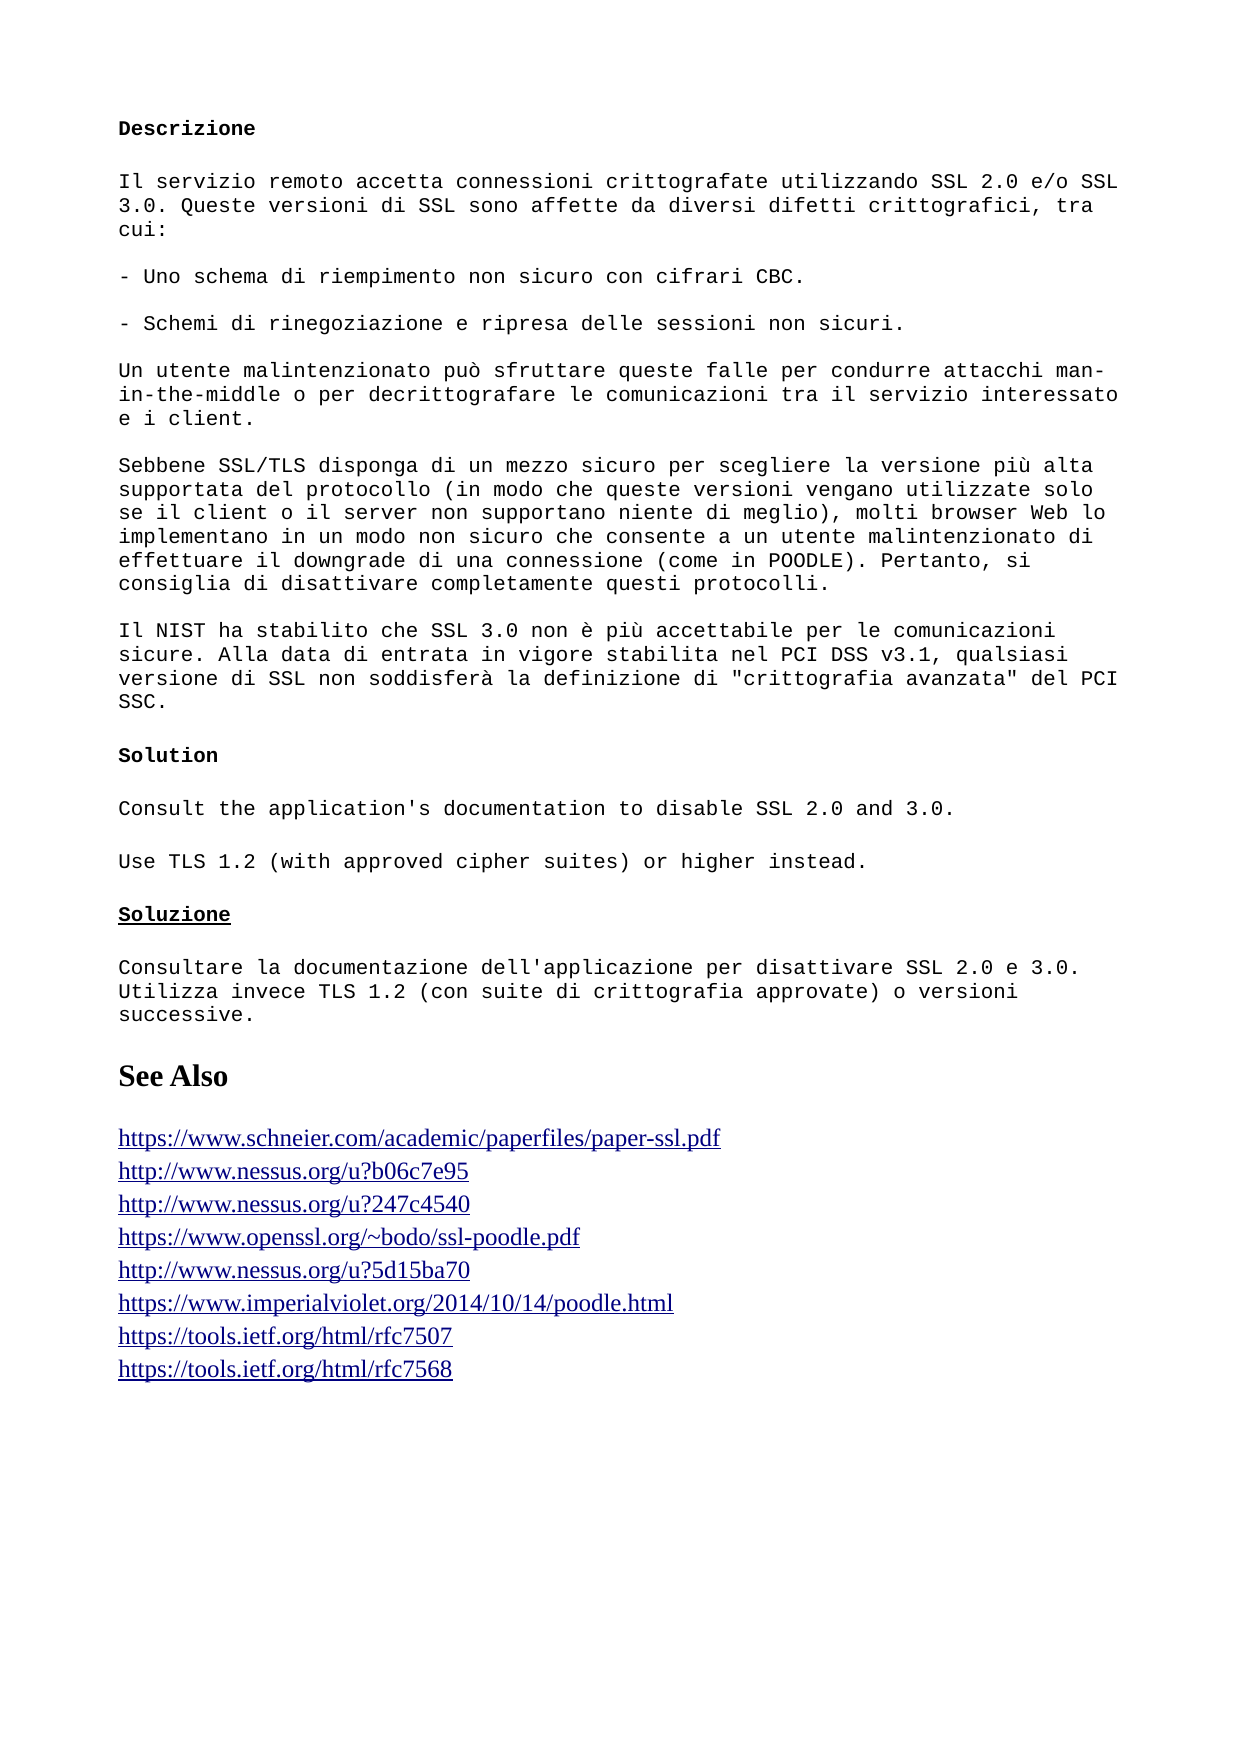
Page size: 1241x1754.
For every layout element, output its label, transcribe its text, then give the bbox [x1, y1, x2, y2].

text - Uno schema di riempimento non sicuro con cifrari CBC. [118, 266, 1122, 289]
text Il servizio remoto accetta connessioni crittografate utilizzando SSL 2.0 e/o SSL 3.0. Queste versioni di SSL sono affette da diversi difetti crittografici, tra cui: [118, 171, 1122, 242]
text - Schemi di rinegoziazione e ripresa delle sessioni non sicuri. [118, 313, 1122, 337]
text Utilizza invece TLS 1.2 (con suite di crittografia approvate) o versioni successive. [118, 981, 1122, 1028]
subtitle See Also [118, 1057, 1122, 1093]
text https://www.schneier.com/academic/paperfiles/paper-ssl.pdf http://www.nessus.org/u?b06c7e95 http://www.nessus.org/u?247c4540 https://www.openssl.org/~bodo/ssl-poodle.pdf http://www.nessus.org/u?5d15ba70 https://www.imperialviolet.org/2014/10/14/poodle.html https://tools.ietf.org/html/rfc7507 https://tools.ietf.org/html/rfc7568 [118, 1123, 1122, 1383]
text Consultare la documentazione dell'applicazione per disattivare SSL 2.0 e 3.0. [118, 957, 1122, 981]
text Descrizione [118, 118, 1122, 142]
text Consult the application's documentation to disable SSL 2.0 and 3.0. [118, 798, 1122, 821]
text Il NIST ha stabilito che SSL 3.0 non è più accettabile per le comunicazioni sicure. Alla data di entrata in vigore stabilita nel PCI DSS v3.1, qualsiasi versione di SSL non soddisferà la definizione di "crittografia avanzata" del PCI SSC. [118, 621, 1122, 715]
text Un utente malintenzionato può sfruttare queste falle per condurre attacchi man-in-the-middle o per decrittografare le comunicazioni tra il servizio interessato e i client. [118, 360, 1122, 431]
text Use TLS 1.2 (with approved cipher suites) or higher instead. [118, 851, 1122, 874]
text Soluzione [118, 904, 1122, 928]
text Sebbene SSL/TLS disponga di un mezzo sicuro per scegliere la versione più alta supportata del protocollo (in modo che queste versioni vengano utilizzate solo se il client o il server non supportano niente di meglio), molti browser Web lo implementano in un modo non sicuro che consente a un utente malintenzionato di effettuare il downgrade di una connessione (come in POODLE). Pertanto, si consiglia di disattivare completamente questi protocolli. [118, 455, 1122, 597]
text Solution [118, 744, 1122, 768]
